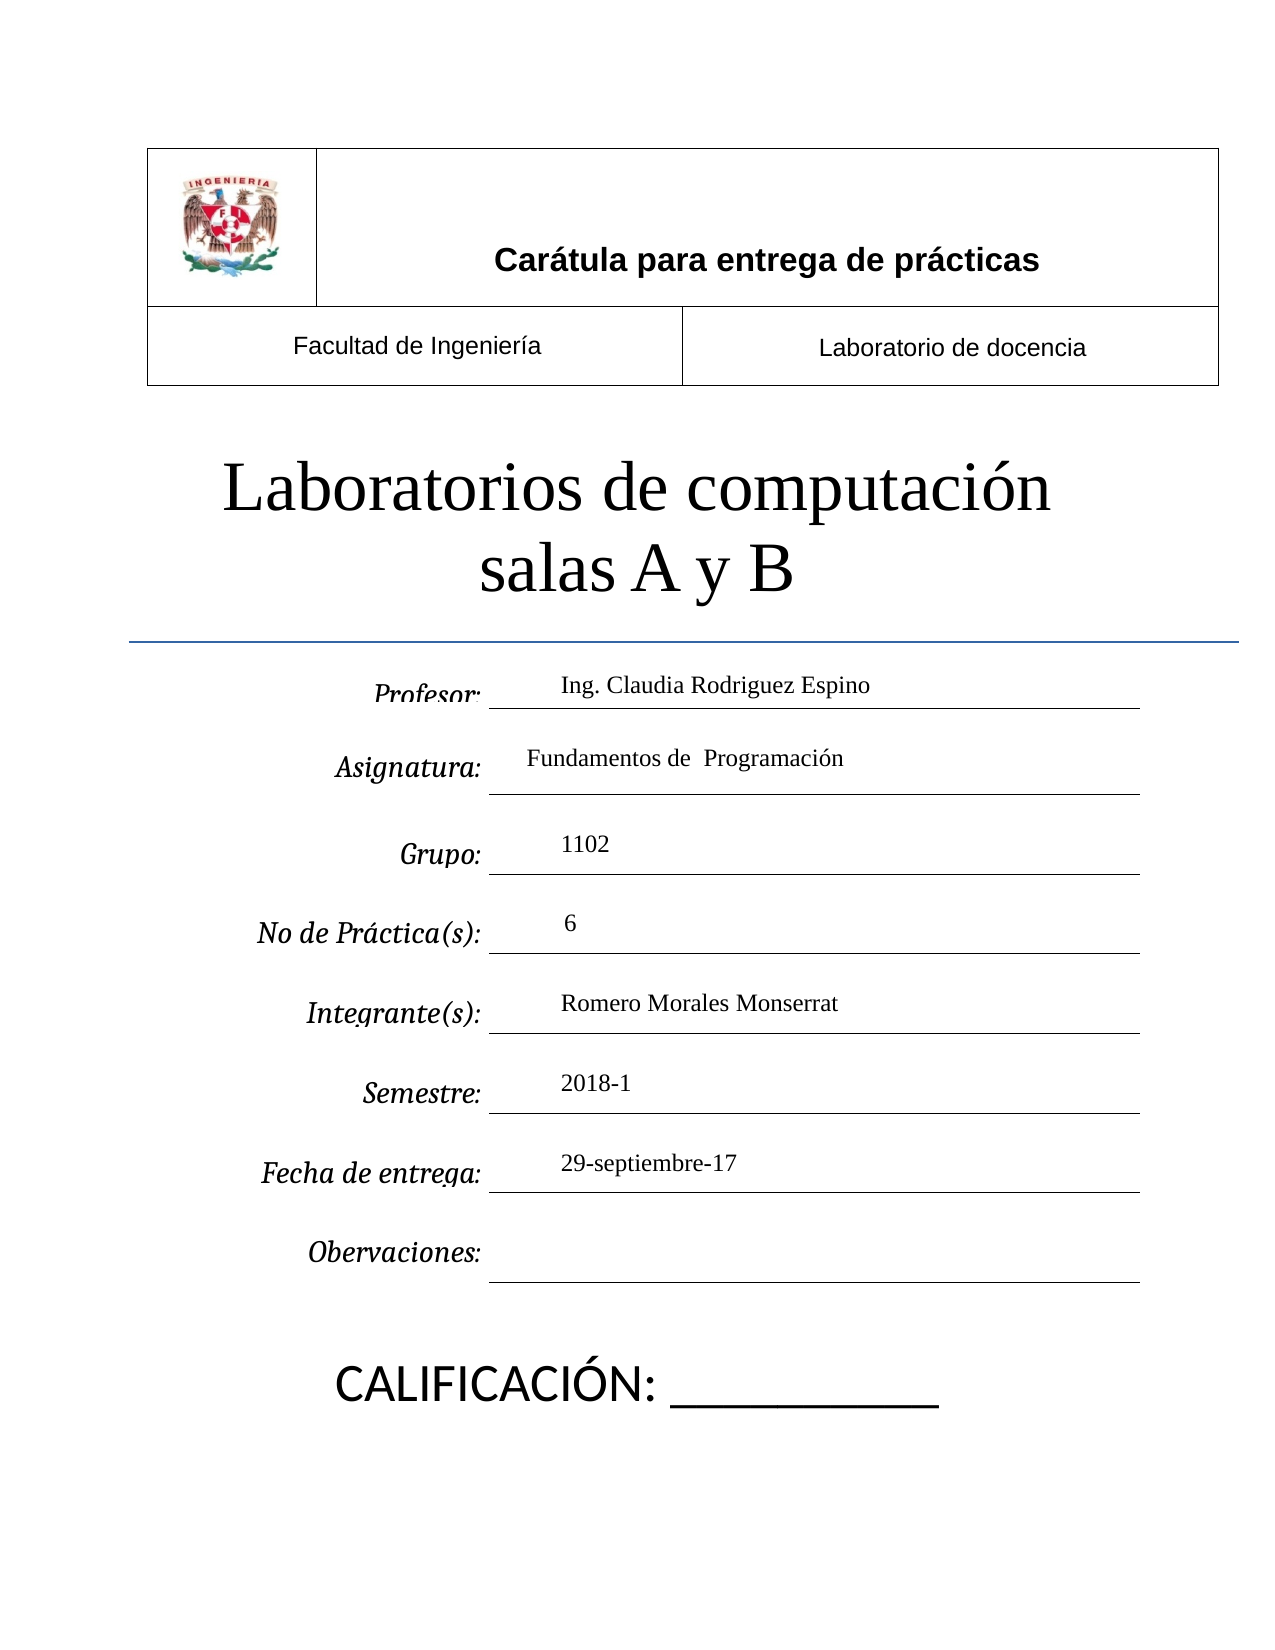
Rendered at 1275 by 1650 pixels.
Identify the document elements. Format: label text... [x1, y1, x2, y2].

table_cell Fundamentos de Programación [489, 709, 1140, 794]
table_cell 1102 [489, 795, 1140, 873]
table_cell Fecha de entrega: [148, 1113, 489, 1192]
table_header Ing. Claudia Rodriguez Espino [489, 643, 1140, 708]
table_cell Semestre: [148, 1033, 489, 1113]
table_cell No de Práctica(s): [148, 874, 489, 953]
table_cell Grupo: [148, 794, 489, 873]
table_cell Obervaciones: [148, 1192, 489, 1282]
table_cell 2018-1 [489, 1034, 1140, 1113]
table_cell Laboratorio de docencia [683, 307, 1218, 385]
table_cell Romero Morales Monserrat [489, 954, 1140, 1033]
table_header [148, 635, 489, 641]
table_header Carátula para entrega de prácticas [317, 149, 1218, 306]
table_header [489, 635, 1140, 641]
table_cell 6 [489, 875, 1140, 953]
text Laboratorios de computación [148, 444, 1127, 525]
table_cell Asignatura: [148, 708, 489, 794]
table_cell Integrante(s): [148, 953, 489, 1033]
table_header [148, 149, 316, 306]
text salas A y B [148, 525, 1127, 607]
table_cell Facultad de Ingeniería [148, 307, 682, 385]
table_header Profesor: [148, 643, 489, 708]
text CALIFICACIÓN: __________ [148, 1348, 1127, 1414]
table_cell [489, 1193, 1140, 1282]
table_cell 29-septiembre-17 [489, 1114, 1140, 1192]
